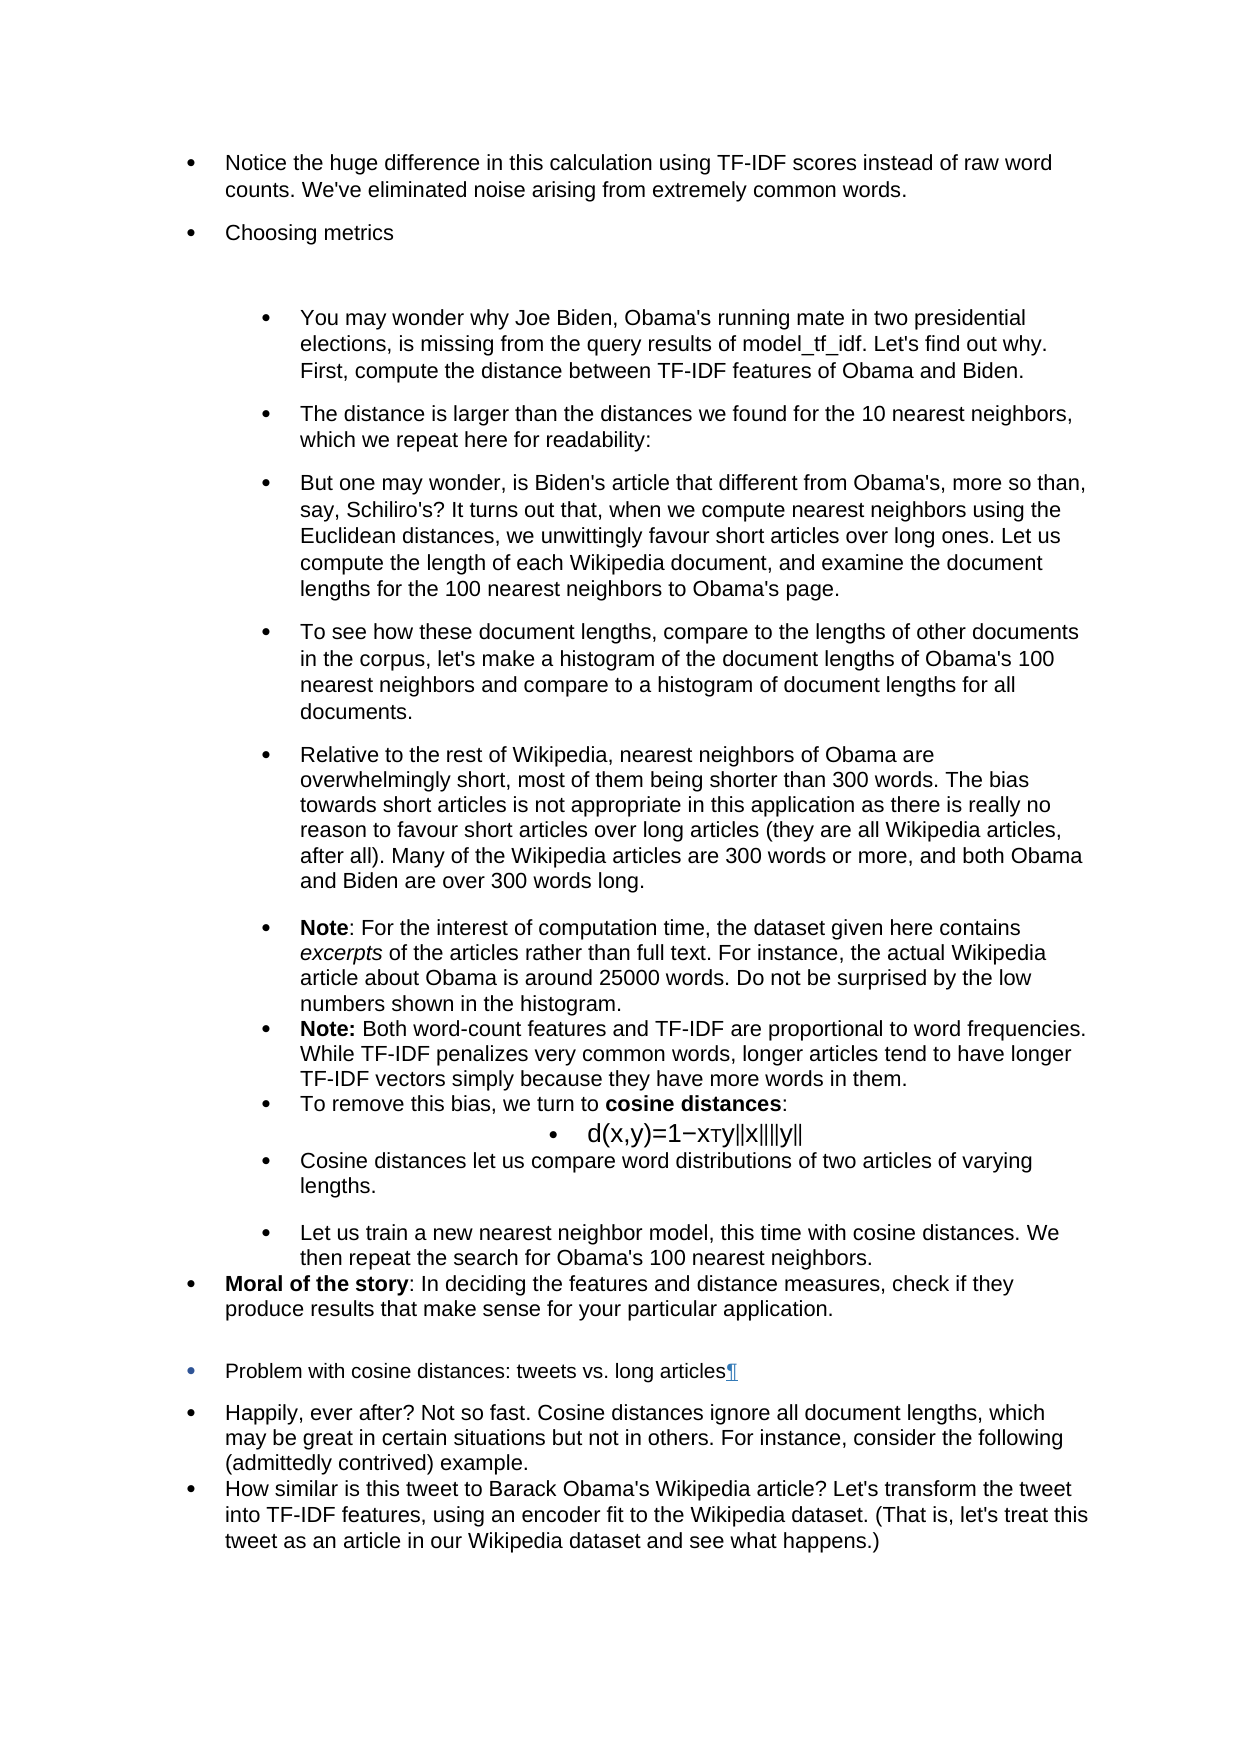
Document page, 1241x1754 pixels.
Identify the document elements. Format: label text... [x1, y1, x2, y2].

list You may wonder why Joe Biden, Obama's running mate in two presidential elections, is missing from the query results of model_tf_idf. Let's find out why. First, compute the distance between TF-IDF features of Obama and Biden. [262, 304, 1090, 383]
list Relative to the rest of Wikipedia, nearest neighbors of Obama are overwhelmingly short, most of them being shorter than 300 words. The bias towards short articles is not appropriate in this application as there is really no reason to favour short articles over long articles (they are all Wikipedia articles, after all). Many of the Wikipedia articles are 300 words or more, and both Obama and Biden are over 300 words long. [262, 742, 1090, 893]
list To remove this bias, we turn to cosine distances: [262, 1091, 1090, 1116]
subtitle Problem with cosine distances: tweets vs. long articles¶ [187, 1342, 1090, 1383]
list Choosing metrics [187, 219, 1090, 245]
list Let us train a new nearest neighbor model, this time with cosine distances. We then repeat the search for Obama's 100 nearest neighbors. [262, 1220, 1090, 1271]
list Moral of the story: In deciding the features and distance measures, check if they produce results that make sense for your particular application. [187, 1271, 1090, 1321]
list Happily, ever after? Not so fast. Cosine distances ignore all document lengths, which may be great in certain situations but not in others. For instance, consider the following (admittedly contrived) example. [187, 1400, 1090, 1475]
list Note: Both word-count features and TF-IDF are proportional to word frequencies. While TF-IDF penalizes very common words, longer articles tend to have longer TF-IDF vectors simply because they have more words in them. [262, 1016, 1090, 1091]
list Note: For the interest of computation time, the dataset given here contains excerpts of the articles rather than full text. For instance, the actual Wikipedia article about Obama is around 25000 words. Do not be surprised by the low numbers shown in the histogram. [262, 915, 1090, 1016]
list The distance is larger than the distances we found for the 10 nearest neighbors, which we repeat here for readability: [262, 401, 1090, 452]
list To see how these document lengths, compare to the lengths of other documents in the corpus, let's make a histogram of the document lengths of Obama's 100 nearest neighbors and compare to a histogram of document lengths for all documents. [262, 619, 1090, 724]
list Cosine distances let us compare word distributions of two articles of varying lengths. [262, 1148, 1090, 1198]
list But one may wonder, is Biden's article that different from Obama's, more so than, say, Schiliro's? It turns out that, when we compute nearest neighbors using the Euclidean distances, we unwittingly favour short articles over long ones. Let us compute the length of each Wikipedia document, and examine the document lengths for the 100 nearest neighbors to Obama's page. [262, 470, 1090, 601]
list Notice the huge difference in this calculation using TF-IDF scores instead of raw word counts. We've eliminated noise arising from extremely common words. [187, 150, 1090, 202]
list How similar is this tweet to Barack Obama's Wikipedia article? Let's transform the tweet into TF-IDF features, using an encoder fit to the Wikipedia dataset. (That is, let's treat this tweet as an article in our Wikipedia dataset and see what happens.) [187, 1475, 1090, 1553]
list d(x,y)=1−xTy∥x∥∥y∥ [262, 1116, 1090, 1148]
